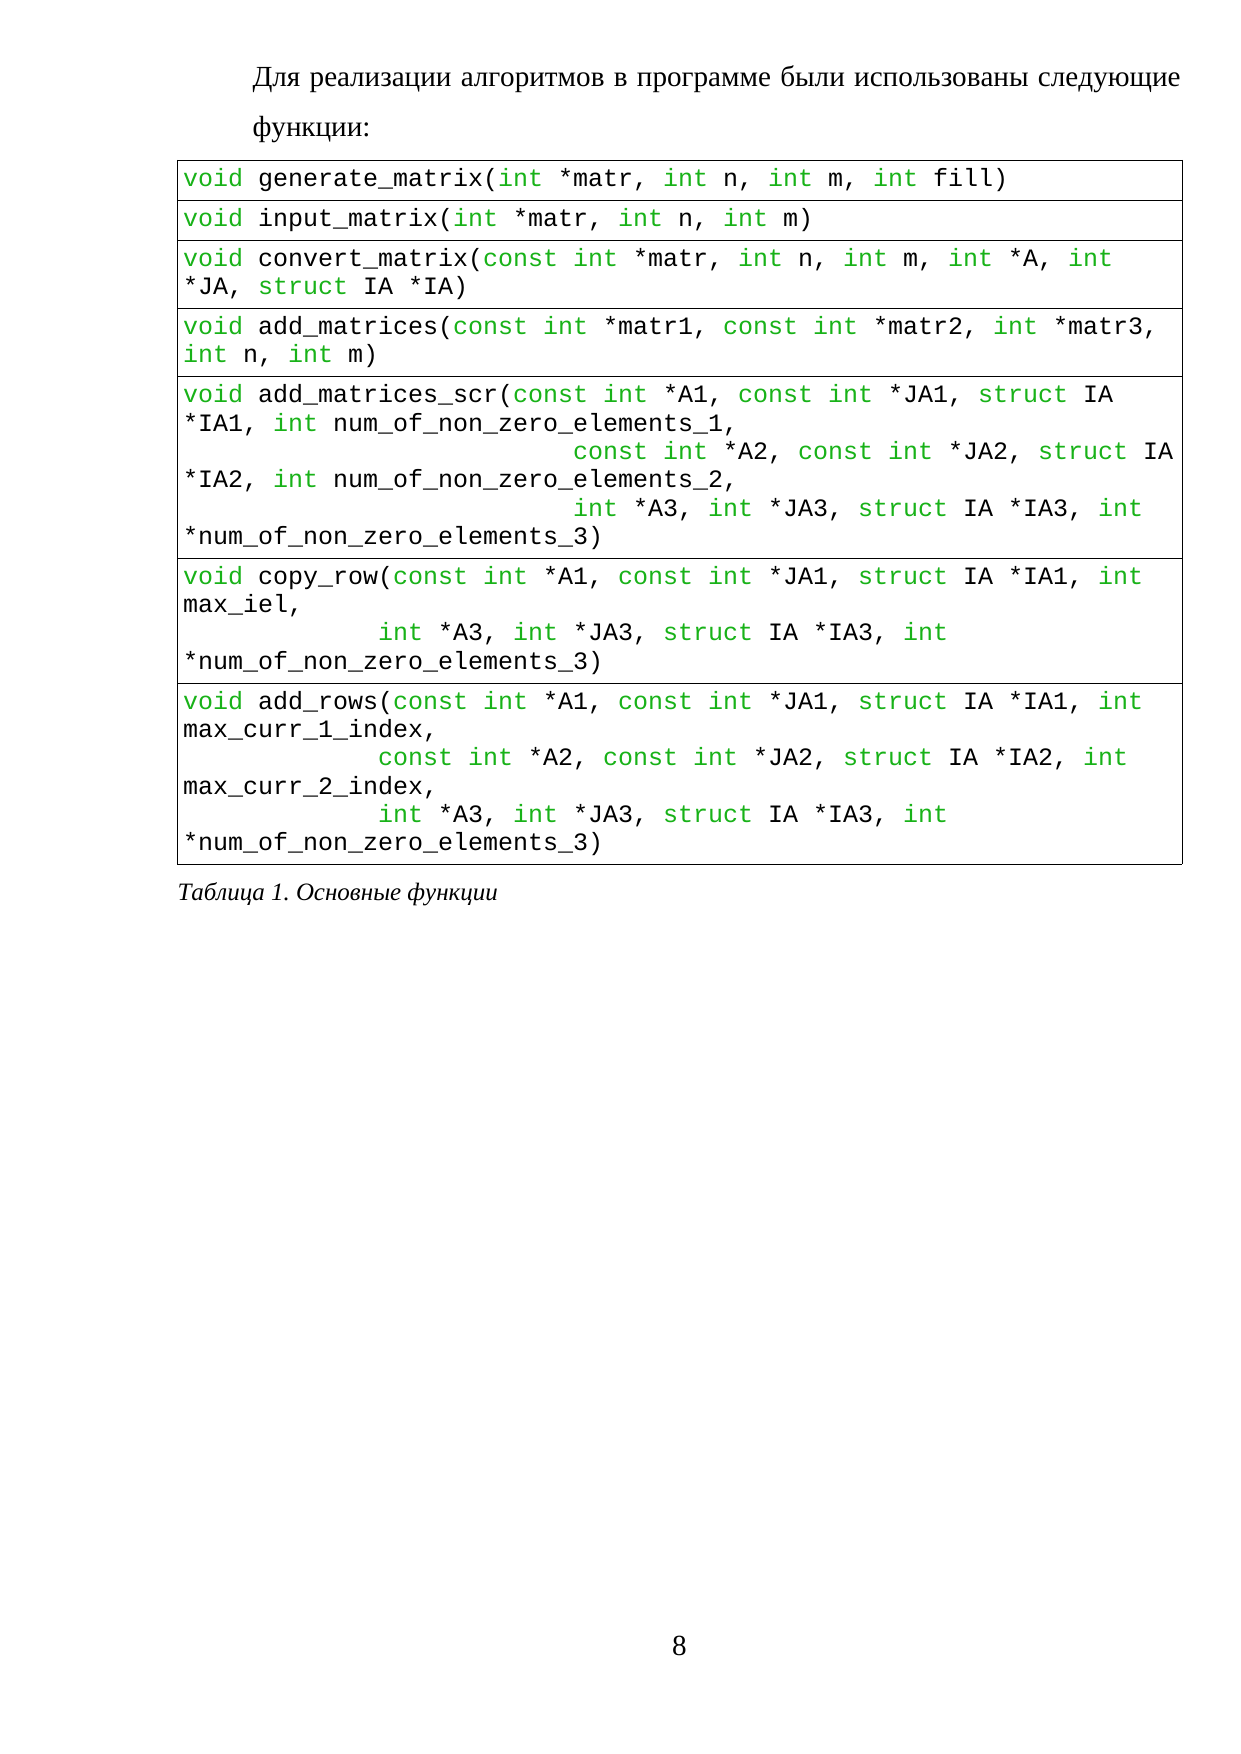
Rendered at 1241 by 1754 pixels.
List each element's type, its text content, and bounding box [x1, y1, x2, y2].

table_header void generate_matrix(int *matr, int n, int m, int fill) [178, 161, 1182, 199]
list Для реализации алгоритмов в программе были использованы следующие функции: [215, 59, 1181, 143]
table_cell void convert_matrix(const int *matr, int n, int m, int *A, int *JA, struct IA *IA) [178, 241, 1182, 308]
table_cell void add_rows(const int *A1, const int *JA1, struct IA *IA1, int max_curr_1_index, const int *A2, const int *JA2, struct IA *IA2, int max_curr_2_index, int *A3, int *JA3, struct IA *IA3, int *num_of_non_zero_elements_3) [178, 684, 1182, 864]
text Таблица 1. Основные функции [177, 877, 1181, 905]
table_cell void copy_row(const int *A1, const int *JA1, struct IA *IA1, int max_iel, int *A3, int *JA3, struct IA *IA3, int *num_of_non_zero_elements_3) [178, 559, 1182, 682]
table_cell void input_matrix(int *matr, int n, int m) [178, 201, 1182, 239]
table_cell void add_matrices_scr(const int *A1, const int *JA1, struct IA *IA1, int num_of_non_zero_elements_1, const int *A2, const int *JA2, struct IA *IA2, int num_of_non_zero_elements_2, int *A3, int *JA3, struct IA *IA3, int *num_of_non_zero_elements_3) [178, 377, 1182, 557]
table_cell void add_matrices(const int *matr1, const int *matr2, int *matr3, int n, int m) [178, 309, 1182, 376]
